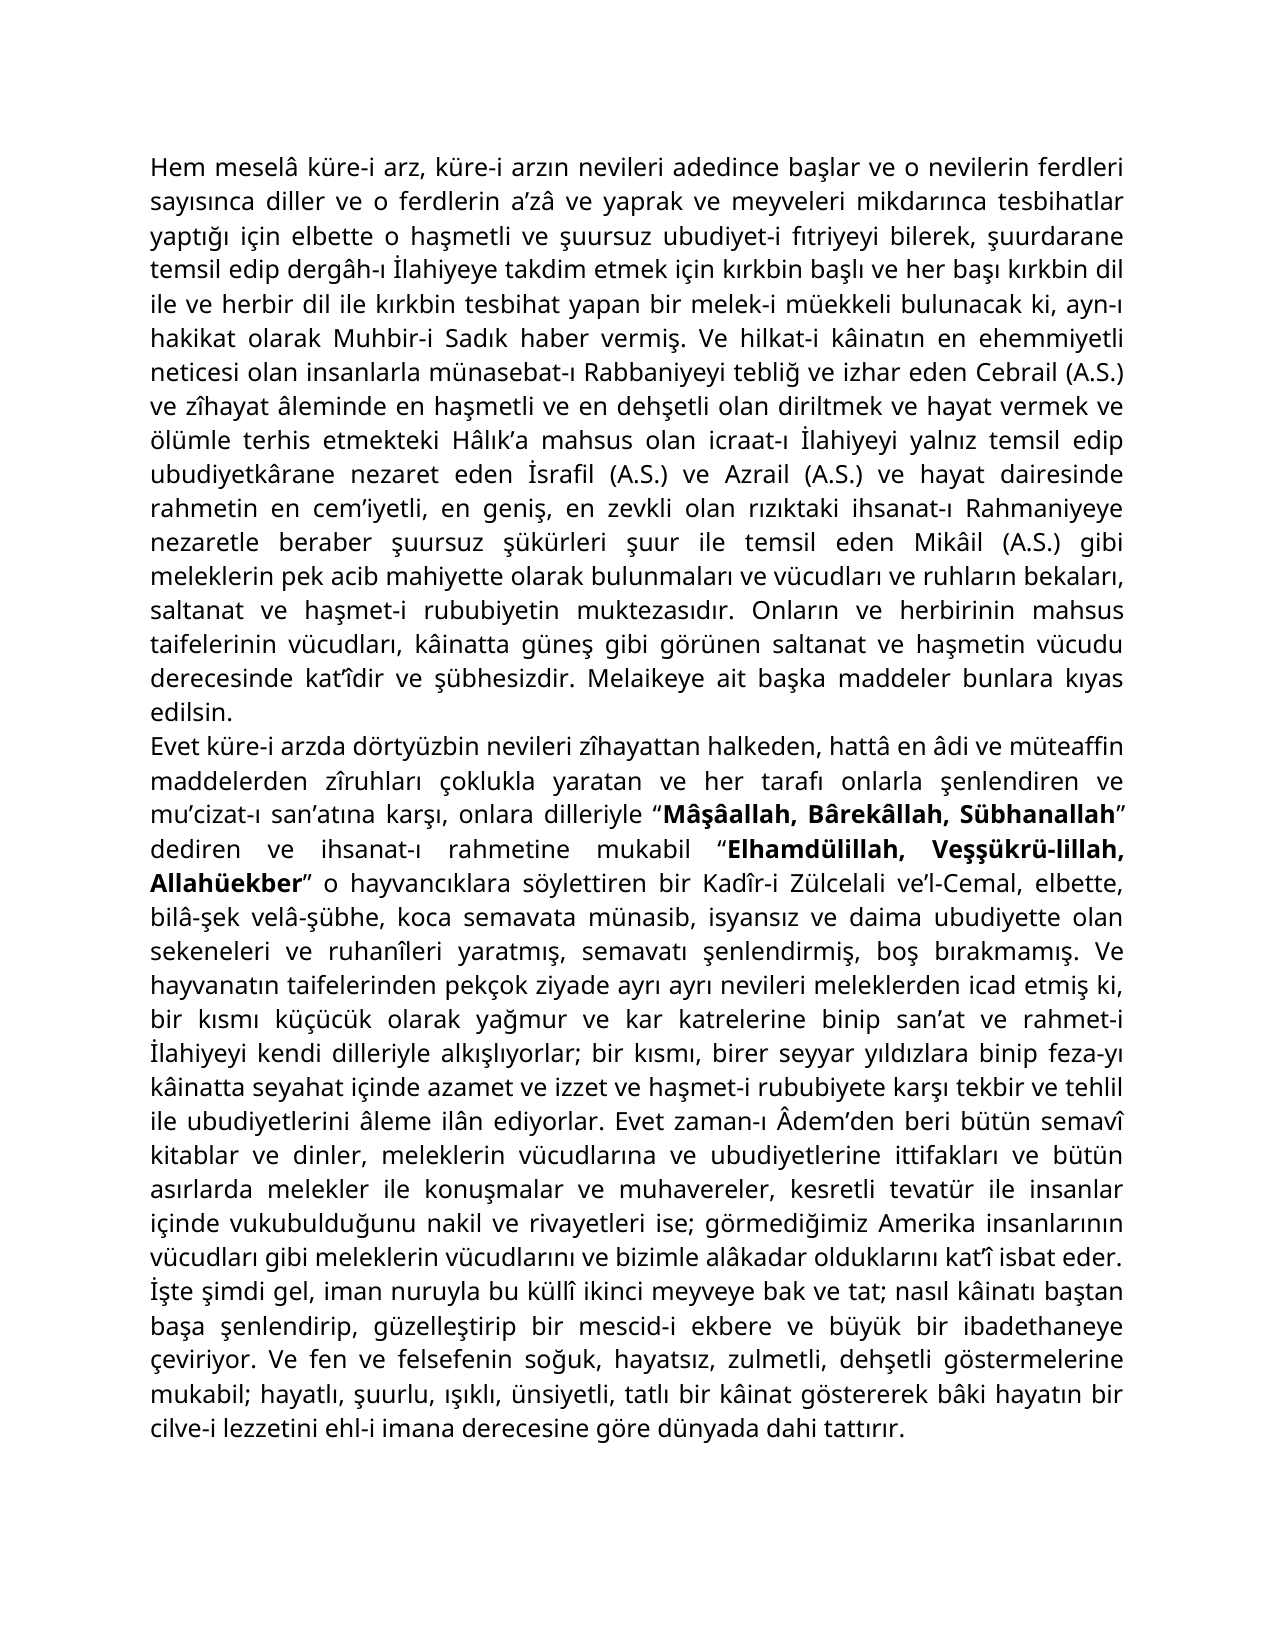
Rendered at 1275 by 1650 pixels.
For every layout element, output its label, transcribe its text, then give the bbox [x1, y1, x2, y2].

text Evet küre-i arzda dörtyüzbin nevileri zîhayattan halkeden, hattâ en âdi ve müteaffin maddelerden zîruhları çoklukla yaratan ve her tarafı onlarla şenlendiren ve mu’cizat-ı san’atına karşı, onlara dilleriyle “Mâşâallah, Bârekâllah, Sübhanallah” dediren ve ihsanat-ı rahmetine mukabil “Elhamdülillah, Veşşükrü-lillah, Allahüekber” o hayvancıklara söylettiren bir Kadîr-i Zülcelali ve’l-Cemal, elbette, bilâ-şek velâ-şübhe, koca semavata münasib, isyansız ve daima ubudiyette olan sekeneleri ve ruhanîleri yaratmış, semavatı şenlendirmiş, boş bırakmamış. Ve hayvanatın taifelerinden pekçok ziyade ayrı ayrı nevileri meleklerden icad etmiş ki, bir kısmı küçücük olarak yağmur ve kar katrelerine binip san’at ve rahmet-i İlahiyeyi kendi dilleriyle alkışlıyorlar; bir kısmı, birer seyyar yıldızlara binip feza-yı kâinatta seyahat içinde azamet ve izzet ve haşmet-i rububiyete karşı tekbir ve tehlil ile ubudiyetlerini âleme ilân ediyorlar. Evet zaman-ı Âdem’den beri bütün semavî kitablar ve dinler, meleklerin vücudlarına ve ubudiyetlerine ittifakları ve bütün asırlarda melekler ile konuşmalar ve muhavereler, kesretli tevatür ile insanlar içinde vukubulduğunu nakil ve rivayetleri ise; görmediğimiz Amerika insanlarının vücudları gibi meleklerin vücudlarını ve bizimle alâkadar olduklarını kat’î isbat eder. [150, 729, 1125, 1274]
text İşte şimdi gel, iman nuruyla bu küllî ikinci meyveye bak ve tat; nasıl kâinatı baştan başa şenlendirip, güzelleştirip bir mescid-i ekbere ve büyük bir ibadethaneye çeviriyor. Ve fen ve felsefenin soğuk, hayatsız, zulmetli, dehşetli göstermelerine mukabil; hayatlı, şuurlu, ışıklı, ünsiyetli, tatlı bir kâinat göstererek bâki hayatın bir cilve-i lezzetini ehl-i imana derecesine göre dünyada dahi tattırır. [150, 1274, 1125, 1444]
text Hem meselâ küre-i arz, küre-i arzın nevileri adedince başlar ve o nevilerin ferdleri sayısınca diller ve o ferdlerin a’zâ ve yaprak ve meyveleri mikdarınca tesbihatlar yaptığı için elbette o haşmetli ve şuursuz ubudiyet-i fıtriyeyi bilerek, şuurdarane temsil edip dergâh-ı İlahiyeye takdim etmek için kırkbin başlı ve her başı kırkbin dil ile ve herbir dil ile kırkbin tesbihat yapan bir melek-i müekkeli bulunacak ki, ayn-ı hakikat olarak Muhbir-i Sadık haber vermiş. Ve hilkat-i kâinatın en ehemmiyetli neticesi olan insanlarla münasebat-ı Rabbaniyeyi tebliğ ve izhar eden Cebrail (A.S.) ve zîhayat âleminde en haşmetli ve en dehşetli olan diriltmek ve hayat vermek ve ölümle terhis etmekteki Hâlık’a mahsus olan icraat-ı İlahiyeyi yalnız temsil edip ubudiyetkârane nezaret eden İsrafil (A.S.) ve Azrail (A.S.) ve hayat dairesinde rahmetin en cem’iyetli, en geniş, en zevkli olan rızıktaki ihsanat-ı Rahmaniyeye nezaretle beraber şuursuz şükürleri şuur ile temsil eden Mikâil (A.S.) gibi meleklerin pek acib mahiyette olarak bulunmaları ve vücudları ve ruhların bekaları, saltanat ve haşmet-i rububiyetin muktezasıdır. Onların ve herbirinin mahsus taifelerinin vücudları, kâinatta güneş gibi görünen saltanat ve haşmetin vücudu derecesinde kat’îdir ve şübhesizdir. Melaikeye ait başka maddeler bunlara kıyas edilsin. [150, 150, 1125, 729]
